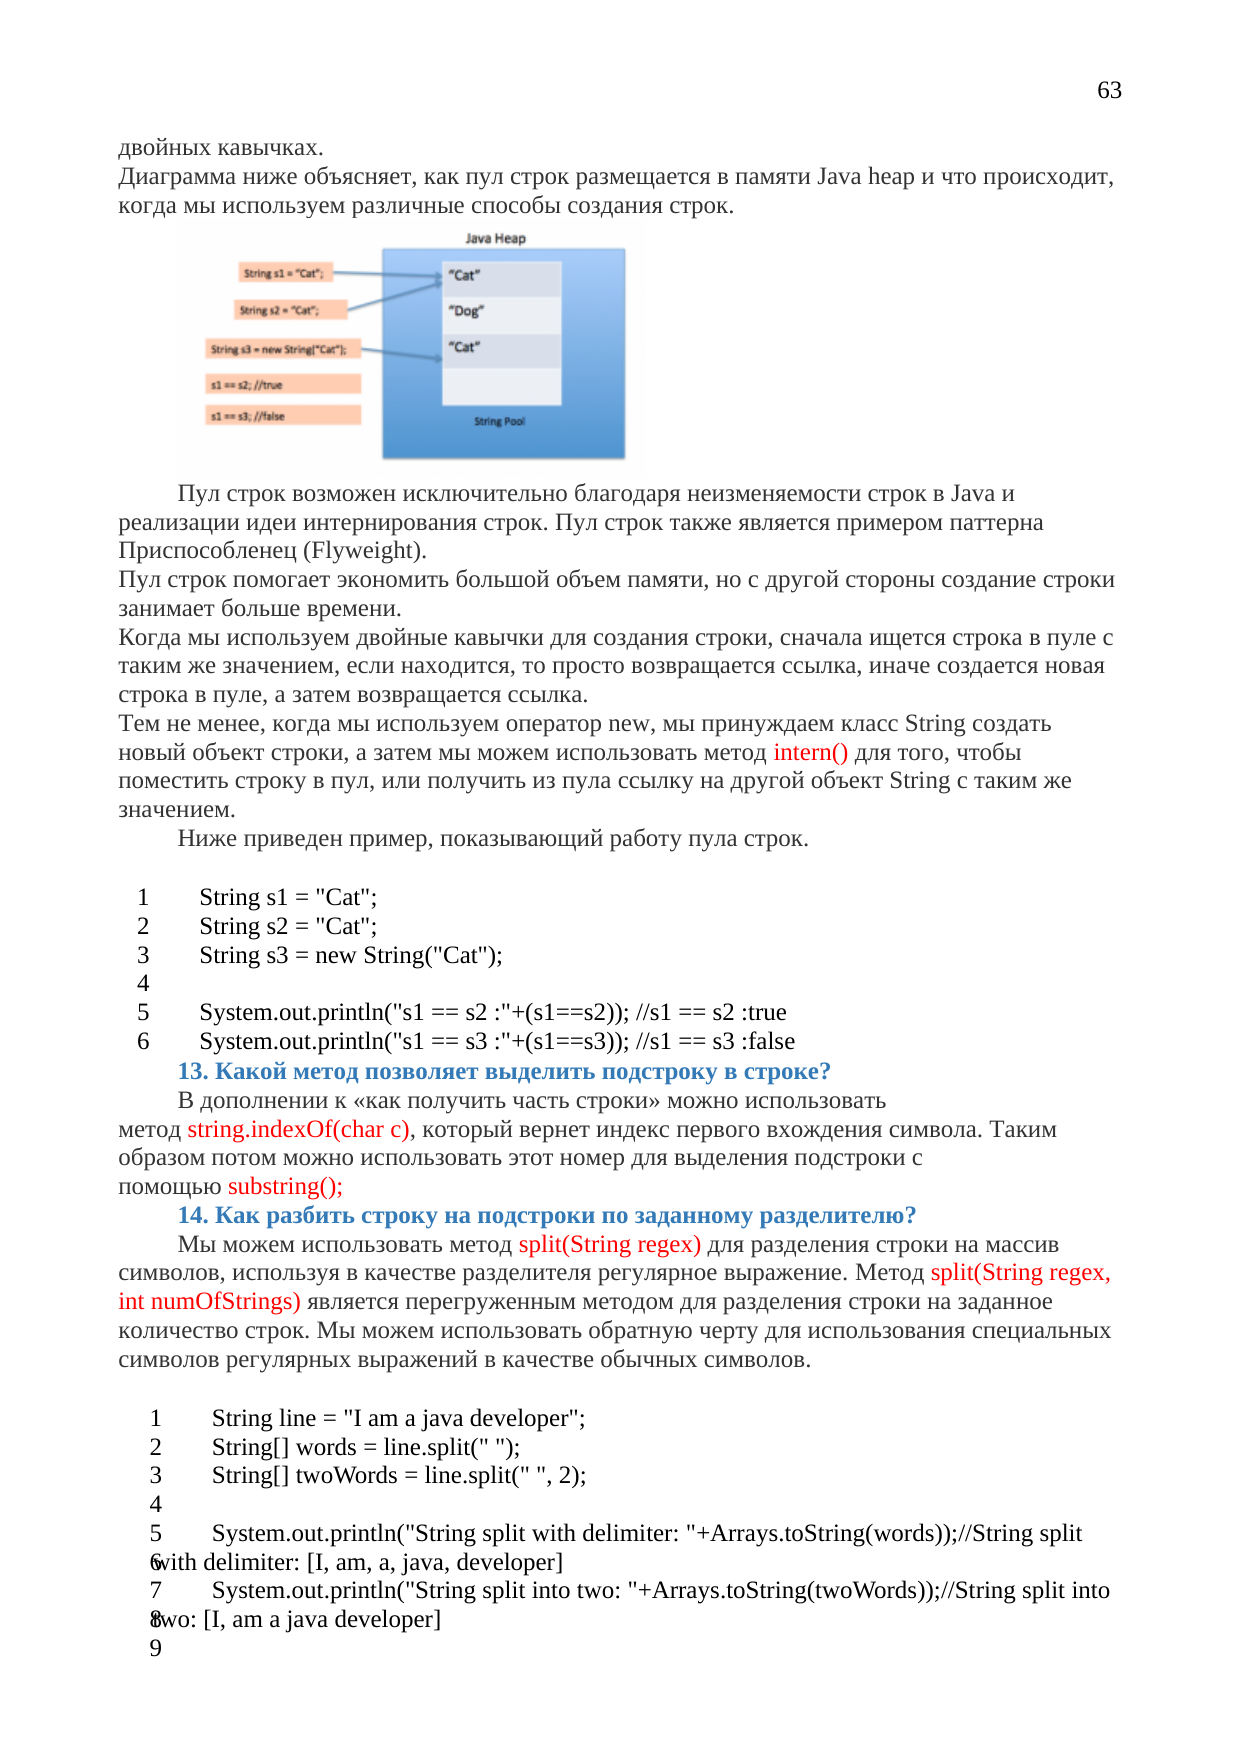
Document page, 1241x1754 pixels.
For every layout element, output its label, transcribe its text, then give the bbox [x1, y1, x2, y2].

subtitle 13. Какой метод позволяет выделить подстроку в строке? [118, 1056, 1122, 1085]
text Пул строк возможен исключительно благодаря неизменяемости строк в Java и реализации идеи интернирования строк. Пул строк также является примером паттерна Приспособленец (Flyweight). Пул строк помогает экономить большой объем памяти, но с другой стороны создание строки занимает больше времени. Когда мы используем двойные кавычки для создания строки, сначала ищется строка в пуле с таким же значением, если находится, то просто возвращается ссылка, иначе создается новая строка в пуле, а затем возвращается ссылка. Тем не менее, когда мы используем оператор new, мы принуждаем класс String создать новый объект строки, а затем мы можем использовать метод intern() для того, чтобы поместить строку в пул, или получить из пула ссылку на другой объект String с таким же значением. [118, 478, 1122, 823]
subtitle 14. Как разбить строку на подстроки по заданному разделителю? [118, 1200, 1122, 1229]
table_header 1 2 3 4 5 6 [118, 881, 138, 1056]
text В дополнении к «как получить часть строки» можно использовать метод string.indexOf(char c), который вернет индекс первого вхождения символа. Таким образом потом можно использовать этот номер для выделения подстроки с помощью substring(); [118, 1085, 1122, 1200]
table_header String s1 = "Cat"; String s2 = "Cat"; String s3 = new String("Cat"); System.out.println("s1 == s2 :"+(s1==s2)); //s1 == s2 :true System.out.println("s1 == s3 :"+(s1==s3)); //s1 == s3 :false [139, 881, 1131, 1056]
text Ниже приведен пример, показывающий работу пула строк. [118, 823, 1122, 852]
table_header 1 2 3 4 5 6 7 8 9 10 11 12 13 [118, 1401, 151, 1663]
text двойных кавычках. Диаграмма ниже объясняет, как пул строк размещается в памяти Java heap и что происходит, когда мы используем различные способы создания строк. [118, 132, 1122, 219]
table_header String line = "I am a java developer"; String[] words = line.split(" "); String[] twoWords = line.split(" ", 2); System.out.println("String split with delimiter: "+Arrays.toString(words));//String split with delimiter: [I, am, a, java, developer] System.out.println("String split into two: "+Arrays.toString(twoWords));//String split into two: [I, am a java developer] //split string delimited with special characters String wordsWithNumbers = "I|am|a|java|developer"; String[] numbers = wordsWithNumbers.split("\\|"); System.out.println("String split with special character: "+ Arrays.toString(numbers));//String split with special character: [I, am, a, java, developer] [151, 1401, 1131, 1663]
text Мы можем использовать метод split(String regex) для разделения строки на массив символов, используя в качестве разделителя регулярное выражение. Метод split(String regex, int numOfStrings) является перегруженным методом для разделения строки на заданное количество строк. Мы можем использовать обратную черту для использования специальных символов регулярных выражений в качестве обычных символов. [118, 1229, 1122, 1372]
